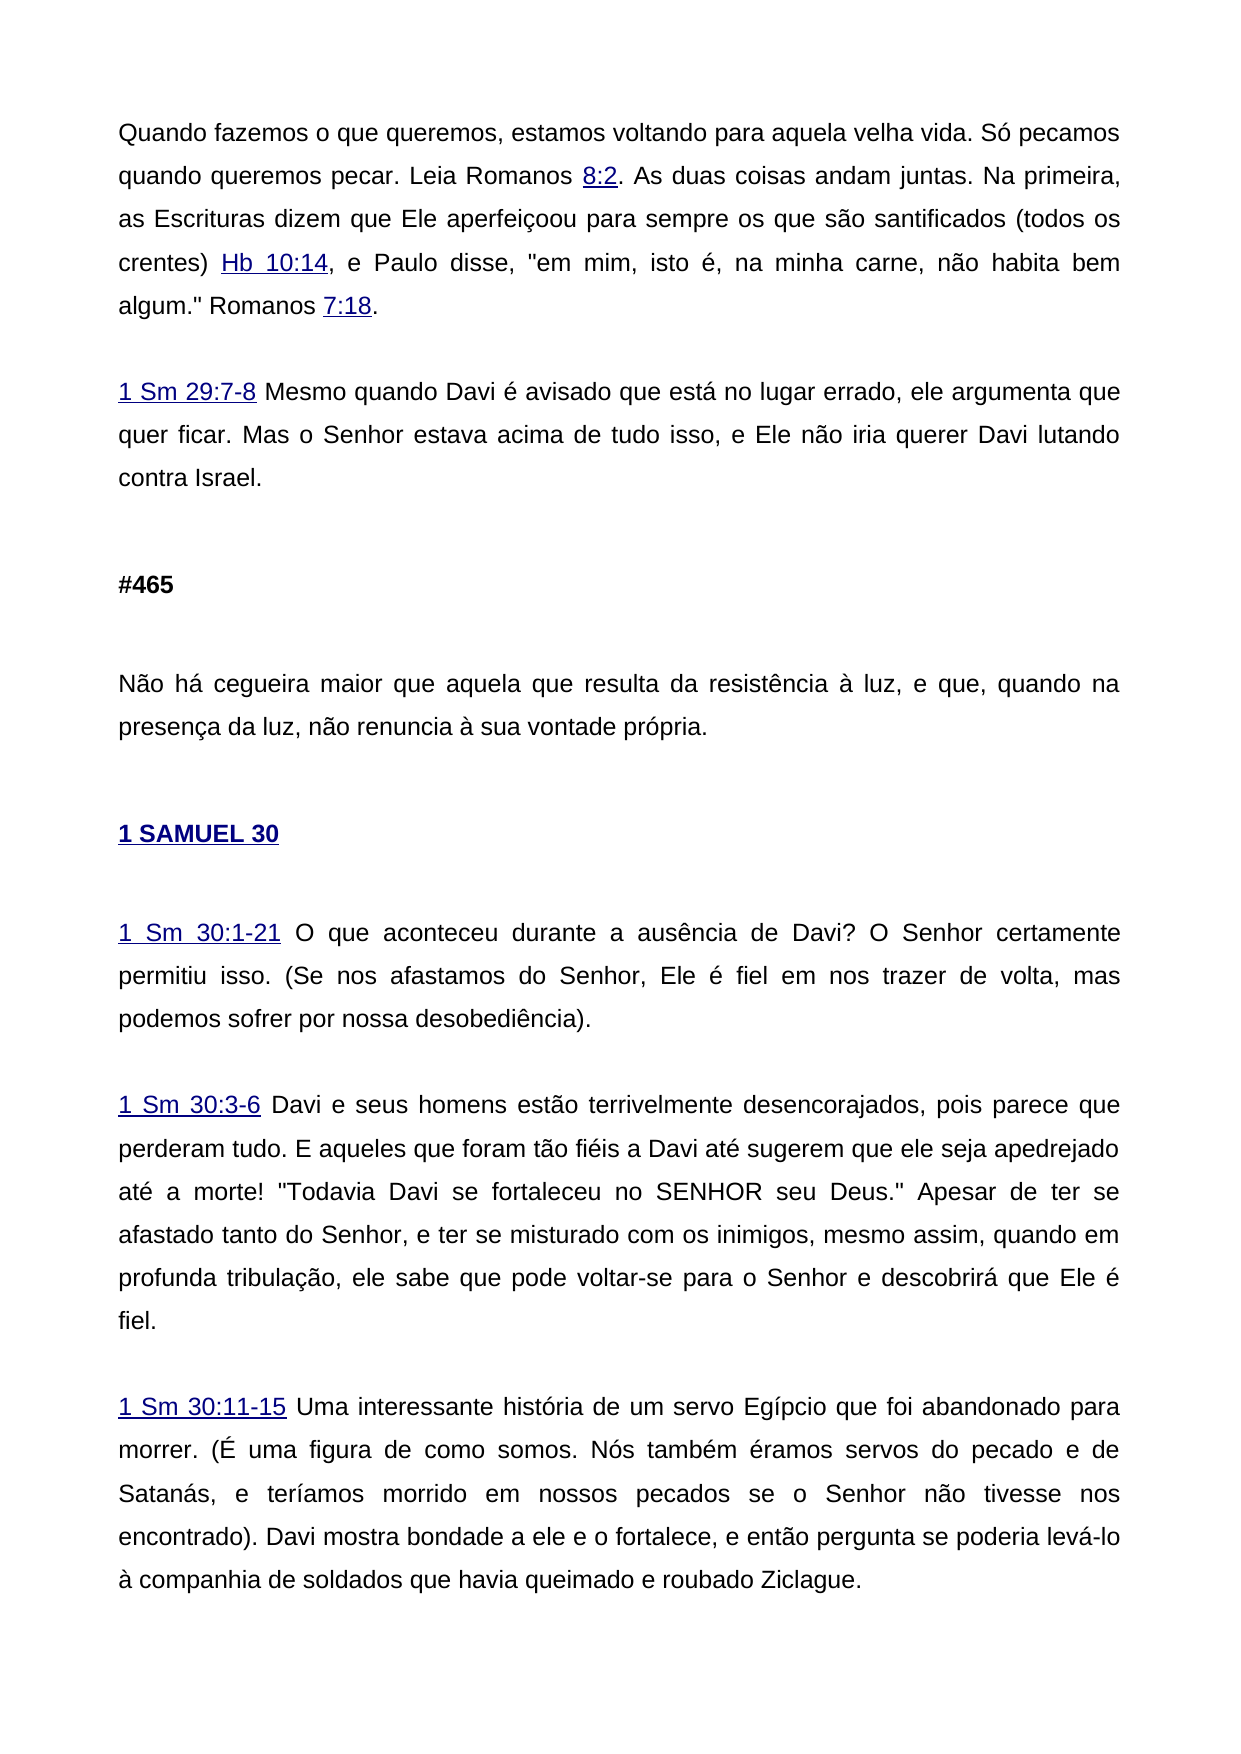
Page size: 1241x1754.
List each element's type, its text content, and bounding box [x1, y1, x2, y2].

text 1 Sm 30:3-6 Davi e seus homens estão terrivelmente desencorajados, pois parece que perderam tudo. E aqueles que foram tão fiéis a Davi até sugerem que ele seja apedrejado até a morte! "Todavia Davi se fortaleceu no SENHOR seu Deus." Apesar de ter se afastado tanto do Senhor, e ter se misturado com os inimigos, mesmo assim, quando em profunda tribulação, ele sabe que pode voltar-se para o Senhor e descobrirá que Ele é fiel. [118, 1090, 1122, 1335]
text Não há cegueira maior que aquela que resulta da resistência à luz, e que, quando na presença da luz, não renuncia à sua vontade própria. [118, 669, 1122, 741]
text Quando fazemos o que queremos, estamos voltando para aquela velha vida. Só pecamos quando queremos pecar. Leia Romanos 8:2. As duas coisas andam juntas. Na primeira, as Escrituras dizem que Ele aperfeiçoou para sempre os que são santificados (todos os crentes) Hb 10:14, e Paulo disse, "em mim, isto é, na minha carne, não habita bem algum." Romanos 7:18. [118, 118, 1122, 319]
subtitle 1 SAMUEL 30 [118, 819, 1122, 848]
text 1 Sm 30:11-15 Uma interessante história de um servo Egípcio que foi abandonado para morrer. (É uma figura de como somos. Nós também éramos servos do pecado e de Satanás, e teríamos morrido em nossos pecados se o Senhor não tivesse nos encontrado). Davi mostra bondade a ele e o fortalece, e então pergunta se poderia levá-lo à companhia de soldados que havia queimado e roubado Ziclague. [118, 1392, 1122, 1593]
subtitle #465 [118, 570, 1122, 599]
text 1 Sm 30:1-21 O que aconteceu durante a ausência de Davi? O Senhor certamente permitiu isso. (Se nos afastamos do Senhor, Ele é fiel em nos trazer de volta, mas podemos sofrer por nossa desobediência). [118, 918, 1122, 1033]
text 1 Sm 29:7-8 Mesmo quando Davi é avisado que está no lugar errado, ele argumenta que quer ficar. Mas o Senhor estava acima de tudo isso, e Ele não iria querer Davi lutando contra Israel. [118, 377, 1122, 492]
